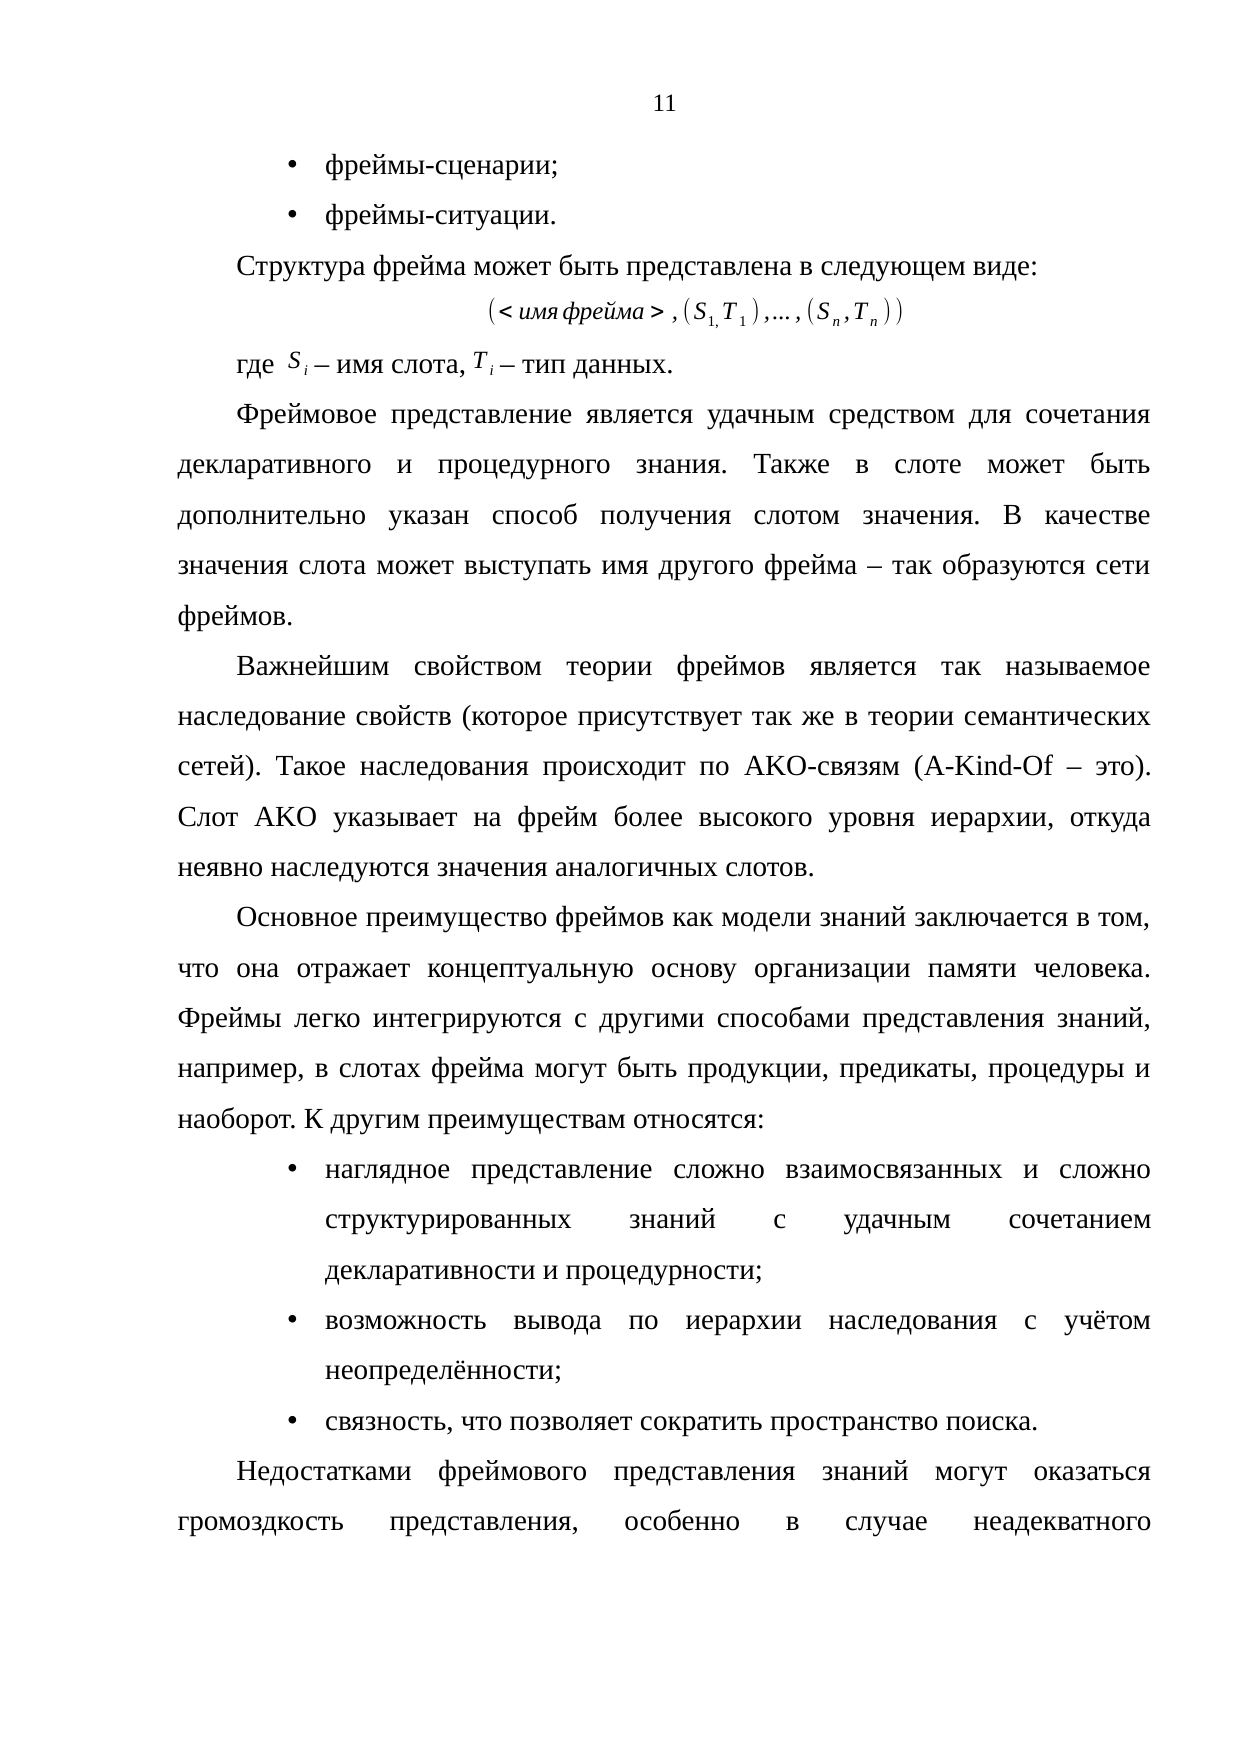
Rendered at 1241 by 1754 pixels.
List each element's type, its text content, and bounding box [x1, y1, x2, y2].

text Структура фрейма может быть представлена в следующем виде: [177, 248, 1152, 281]
text Важнейшим свойством теории фреймов является так называемое наследование свойств (которое присутствует так же в теории семантических сетей). Такое наследования происходит по AKO-связям (A-Kind-Of – это). Слот AKO указывает на фрейм более высокого уровня иерархии, откуда неявно наследуются значения аналогичных слотов. [177, 648, 1152, 883]
list фреймы-сценарии; [287, 147, 1152, 180]
text Недостатками фреймового представления знаний могут оказаться громоздкость представления, особенно в случае неадекватного [177, 1453, 1152, 1537]
list связность, что позволяет сократить пространство поиска. [287, 1403, 1152, 1436]
list наглядное представление сложно взаимосвязанных и сложно структурированных знаний с удачным сочетанием декларативности и процедурности; [287, 1151, 1152, 1285]
text Фреймовое представление является удачным средством для сочетания декларативного и процедурного знания. Также в слоте может быть дополнительно указан способ получения слотом значения. В качестве значения слота может выступать имя другого фрейма – так образуются сети фреймов. [177, 396, 1152, 631]
list возможность вывода по иерархии наследования с учётом неопределённости; [287, 1302, 1152, 1386]
text Основное преимущество фреймов как модели знаний заключается в том, что она отражает концептуальную основу организации памяти человека. Фреймы легко интегрируются с другими способами представления знаний, например, в слотах фрейма могут быть продукции, предикаты, процедуры и наоборот. К другим преимуществам относятся: [177, 899, 1152, 1134]
text где – имя слота,– тип данных. [177, 346, 1152, 379]
list фреймы-ситуации. [287, 197, 1152, 231]
